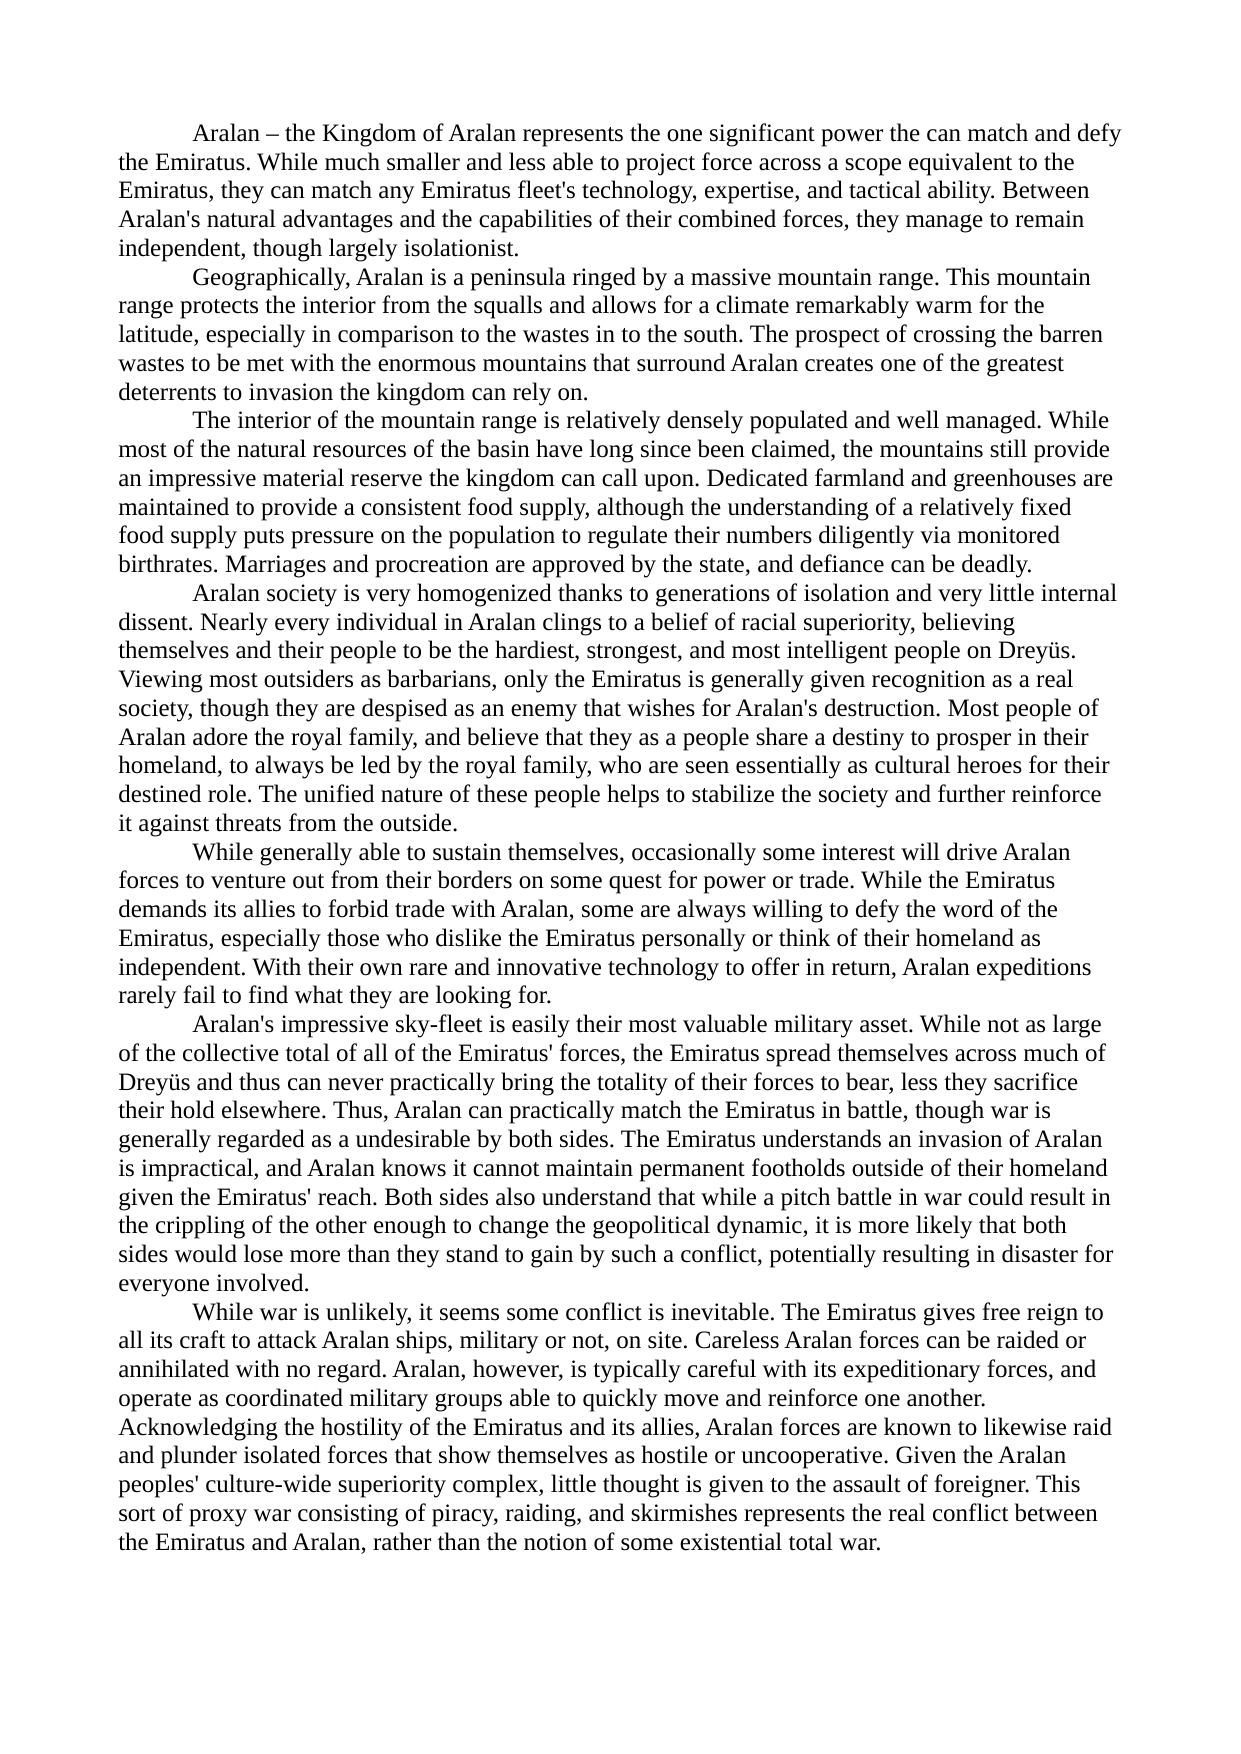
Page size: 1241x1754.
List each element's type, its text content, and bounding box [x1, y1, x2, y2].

text Aralan's impressive sky-fleet is easily their most valuable military asset. While not as large of the collective total of all of the Emiratus' forces, the Emiratus spread themselves across much of Dreyüs and thus can never practically bring the totality of their forces to bear, less they sacrifice their hold elsewhere. Thus, Aralan can practically match the Emiratus in battle, though war is generally regarded as a undesirable by both sides. The Emiratus understands an invasion of Aralan is impractical, and Aralan knows it cannot maintain permanent footholds outside of their homeland given the Emiratus' reach. Both sides also understand that while a pitch battle in war could result in the crippling of the other enough to change the geopolitical dynamic, it is more likely that both sides would lose more than they stand to gain by such a conflict, potentially resulting in disaster for everyone involved. [118, 1009, 1122, 1297]
text The interior of the mountain range is relatively densely populated and well managed. While most of the natural resources of the basin have long since been claimed, the mountains still provide an impressive material reserve the kingdom can call upon. Dedicated farmland and greenhouses are maintained to provide a consistent food supply, although the understanding of a relatively fixed food supply puts pressure on the population to regulate their numbers diligently via monitored birthrates. Marriages and procreation are approved by the state, and defiance can be deadly. [118, 406, 1122, 578]
text While war is unlikely, it seems some conflict is inevitable. The Emiratus gives free reign to all its craft to attack Aralan ships, military or not, on site. Careless Aralan forces can be raided or annihilated with no regard. Aralan, however, is typically careful with its expeditionary forces, and operate as coordinated military groups able to quickly move and reinforce one another. Acknowledging the hostility of the Emiratus and its allies, Aralan forces are known to likewise raid and plunder isolated forces that show themselves as hostile or uncooperative. Given the Aralan peoples' culture-wide superiority complex, little thought is given to the assault of foreigner. This sort of proxy war consisting of piracy, raiding, and skirmishes represents the real conflict between the Emiratus and Aralan, rather than the notion of some existential total war. [118, 1297, 1122, 1556]
text Aralan society is very homogenized thanks to generations of isolation and very little internal dissent. Nearly every individual in Aralan clings to a belief of racial superiority, believing themselves and their people to be the hardiest, strongest, and most intelligent people on Dreyüs. Viewing most outsiders as barbarians, only the Emiratus is generally given recognition as a real society, though they are despised as an enemy that wishes for Aralan's destruction. Most people of Aralan adore the royal family, and believe that they as a people share a destiny to prosper in their homeland, to always be led by the royal family, who are seen essentially as cultural heroes for their destined role. The unified nature of these people helps to stabilize the society and further reinforce it against threats from the outside. [118, 578, 1122, 837]
text Aralan – the Kingdom of Aralan represents the one significant power the can match and defy the Emiratus. While much smaller and less able to project force across a scope equivalent to the Emiratus, they can match any Emiratus fleet's technology, expertise, and tactical ability. Between Aralan's natural advantages and the capabilities of their combined forces, they manage to remain independent, though largely isolationist. [118, 118, 1122, 262]
text While generally able to sustain themselves, occasionally some interest will drive Aralan forces to venture out from their borders on some quest for power or trade. While the Emiratus demands its allies to forbid trade with Aralan, some are always willing to defy the word of the Emiratus, especially those who dislike the Emiratus personally or think of their homeland as independent. With their own rare and innovative technology to offer in return, Aralan expeditions rarely fail to find what they are looking for. [118, 837, 1122, 1009]
text Geographically, Aralan is a peninsula ringed by a massive mountain range. This mountain range protects the interior from the squalls and allows for a climate remarkably warm for the latitude, especially in comparison to the wastes in to the south. The prospect of crossing the barren wastes to be met with the enormous mountains that surround Aralan creates one of the greatest deterrents to invasion the kingdom can rely on. [118, 262, 1122, 406]
